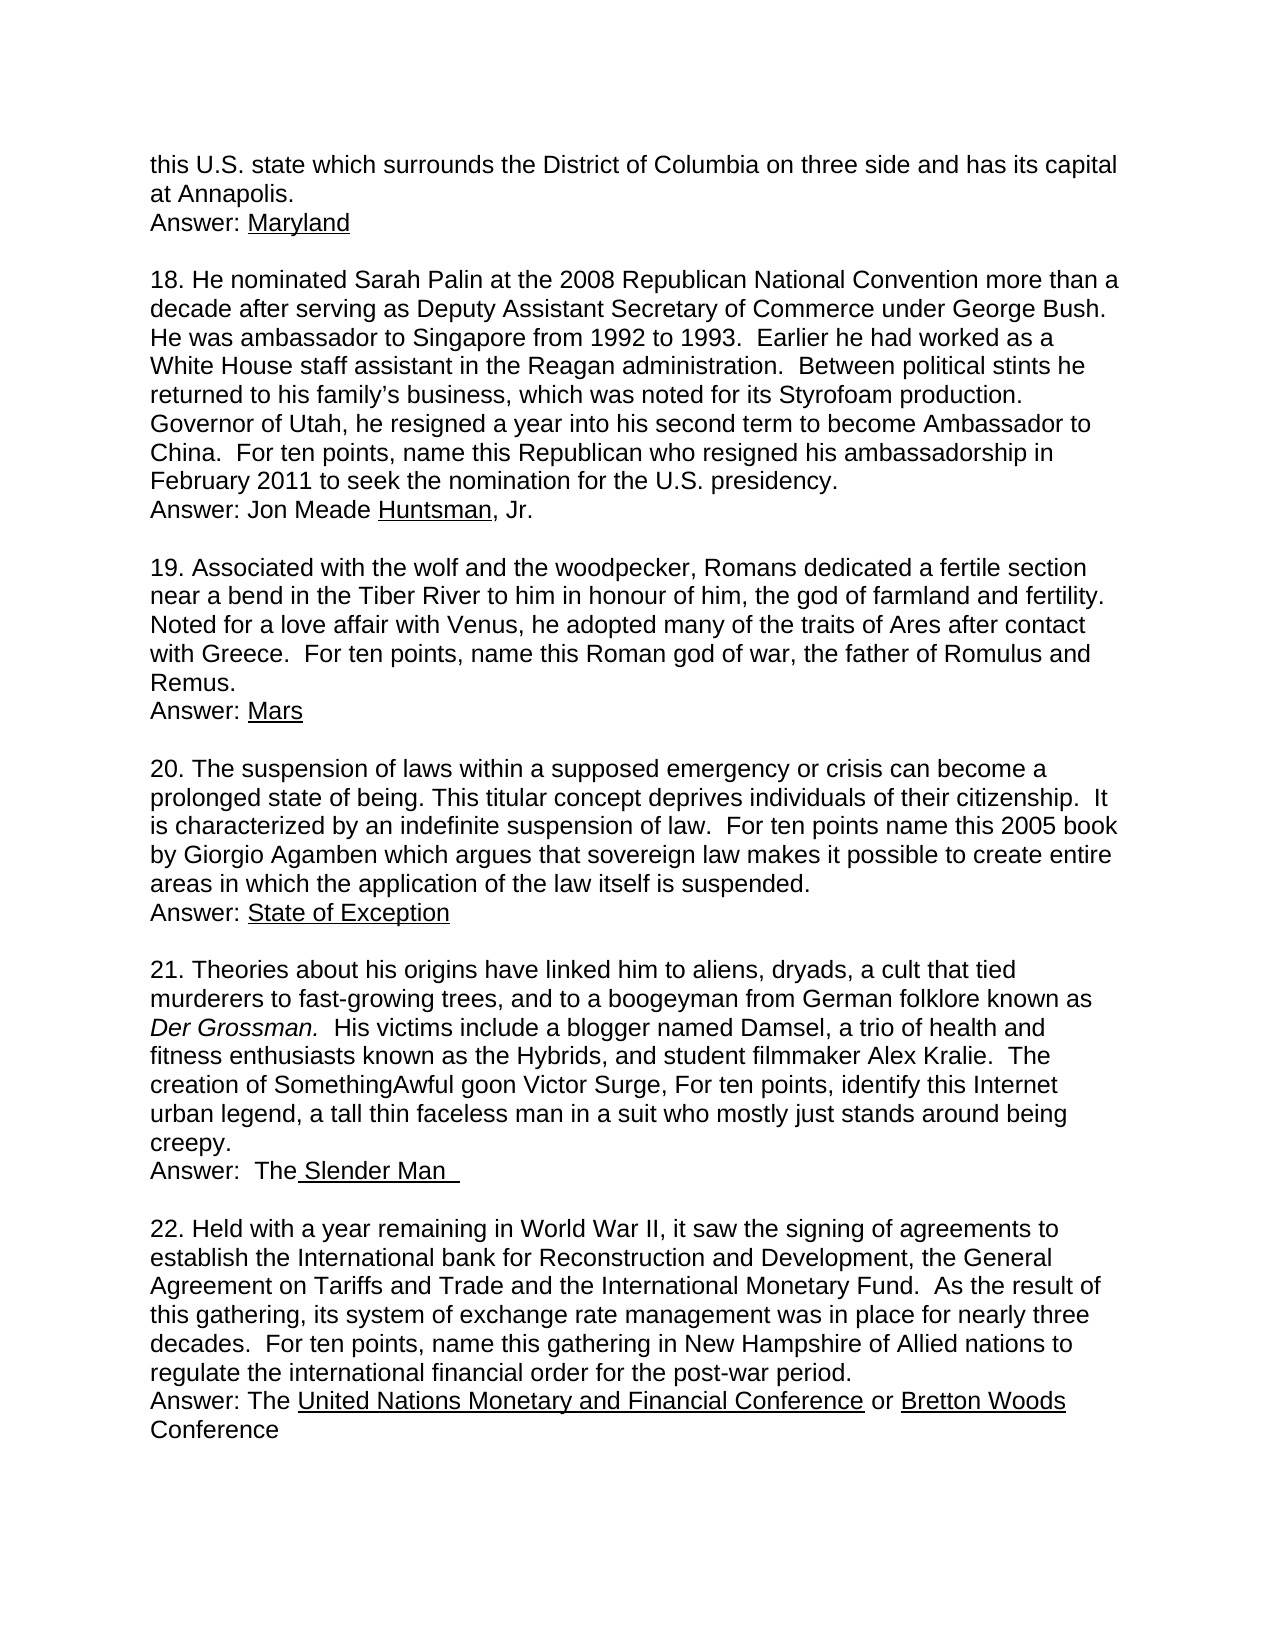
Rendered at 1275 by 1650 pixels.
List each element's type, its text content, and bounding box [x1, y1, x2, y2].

text 18. He nominated Sarah Palin at the 2008 Republican National Convention more than a decade after serving as Deputy Assistant Secretary of Commerce under George Bush. He was ambassador to Singapore from 1992 to 1993. Earlier he had worked as a White House staff assistant in the Reagan administration. Between political stints he returned to his family’s business, which was noted for its Styrofoam production. Governor of Utah, he resigned a year into his second term to become Ambassador to China. For ten points, name this Republican who resigned his ambassadorship in February 2011 to seek the nomination for the U.S. presidency. [150, 265, 1125, 495]
text Answer: The United Nations Monetary and Financial Conference or Bretton Woods Conference [150, 1386, 1125, 1444]
text Answer: Jon Meade Huntsman, Jr. [150, 495, 1125, 524]
text Answer: Mars [150, 696, 1125, 725]
text Answer: Maryland [150, 207, 1125, 236]
text 21. Theories about his origins have linked him to aliens, dryads, a cult that tied murderers to fast-growing trees, and to a boogeyman from German folklore known as Der Grossman. His victims include a blogger named Damsel, a trio of health and fitness enthusiasts known as the Hybrids, and student filmmaker Alex Kralie. The creation of SomethingAwful goon Victor Surge, For ten points, identify this Internet urban legend, a tall thin faceless man in a suit who mostly just stands around being creepy. [150, 955, 1125, 1156]
text this U.S. state which surrounds the District of Columbia on three side and has its capital at Annapolis. [150, 150, 1125, 207]
text Answer: The Slender Man [150, 1156, 1125, 1185]
text 20. The suspension of laws within a supposed emergency or crisis can become a prolonged state of being. This titular concept deprives individuals of their citizenship. It is characterized by an indefinite suspension of law. For ten points name this 2005 book by Giorgio Agamben which argues that sovereign law makes it possible to create entire areas in which the application of the law itself is suspended. [150, 754, 1125, 897]
text Answer: State of Exception [150, 897, 1125, 926]
text 19. Associated with the wolf and the woodpecker, Romans dedicated a fertile section near a bend in the Tiber River to him in honour of him, the god of farmland and fertility. Noted for a love affair with Venus, he adopted many of the traits of Ares after contact with Greece. For ten points, name this Roman god of war, the father of Romulus and Remus. [150, 552, 1125, 696]
text 22. Held with a year remaining in World War II, it saw the signing of agreements to establish the International bank for Reconstruction and Development, the General Agreement on Tariffs and Trade and the International Monetary Fund. As the result of this gathering, its system of exchange rate management was in place for nearly three decades. For ten points, name this gathering in New Hampshire of Allied nations to regulate the international financial order for the post-war period. [150, 1214, 1125, 1386]
